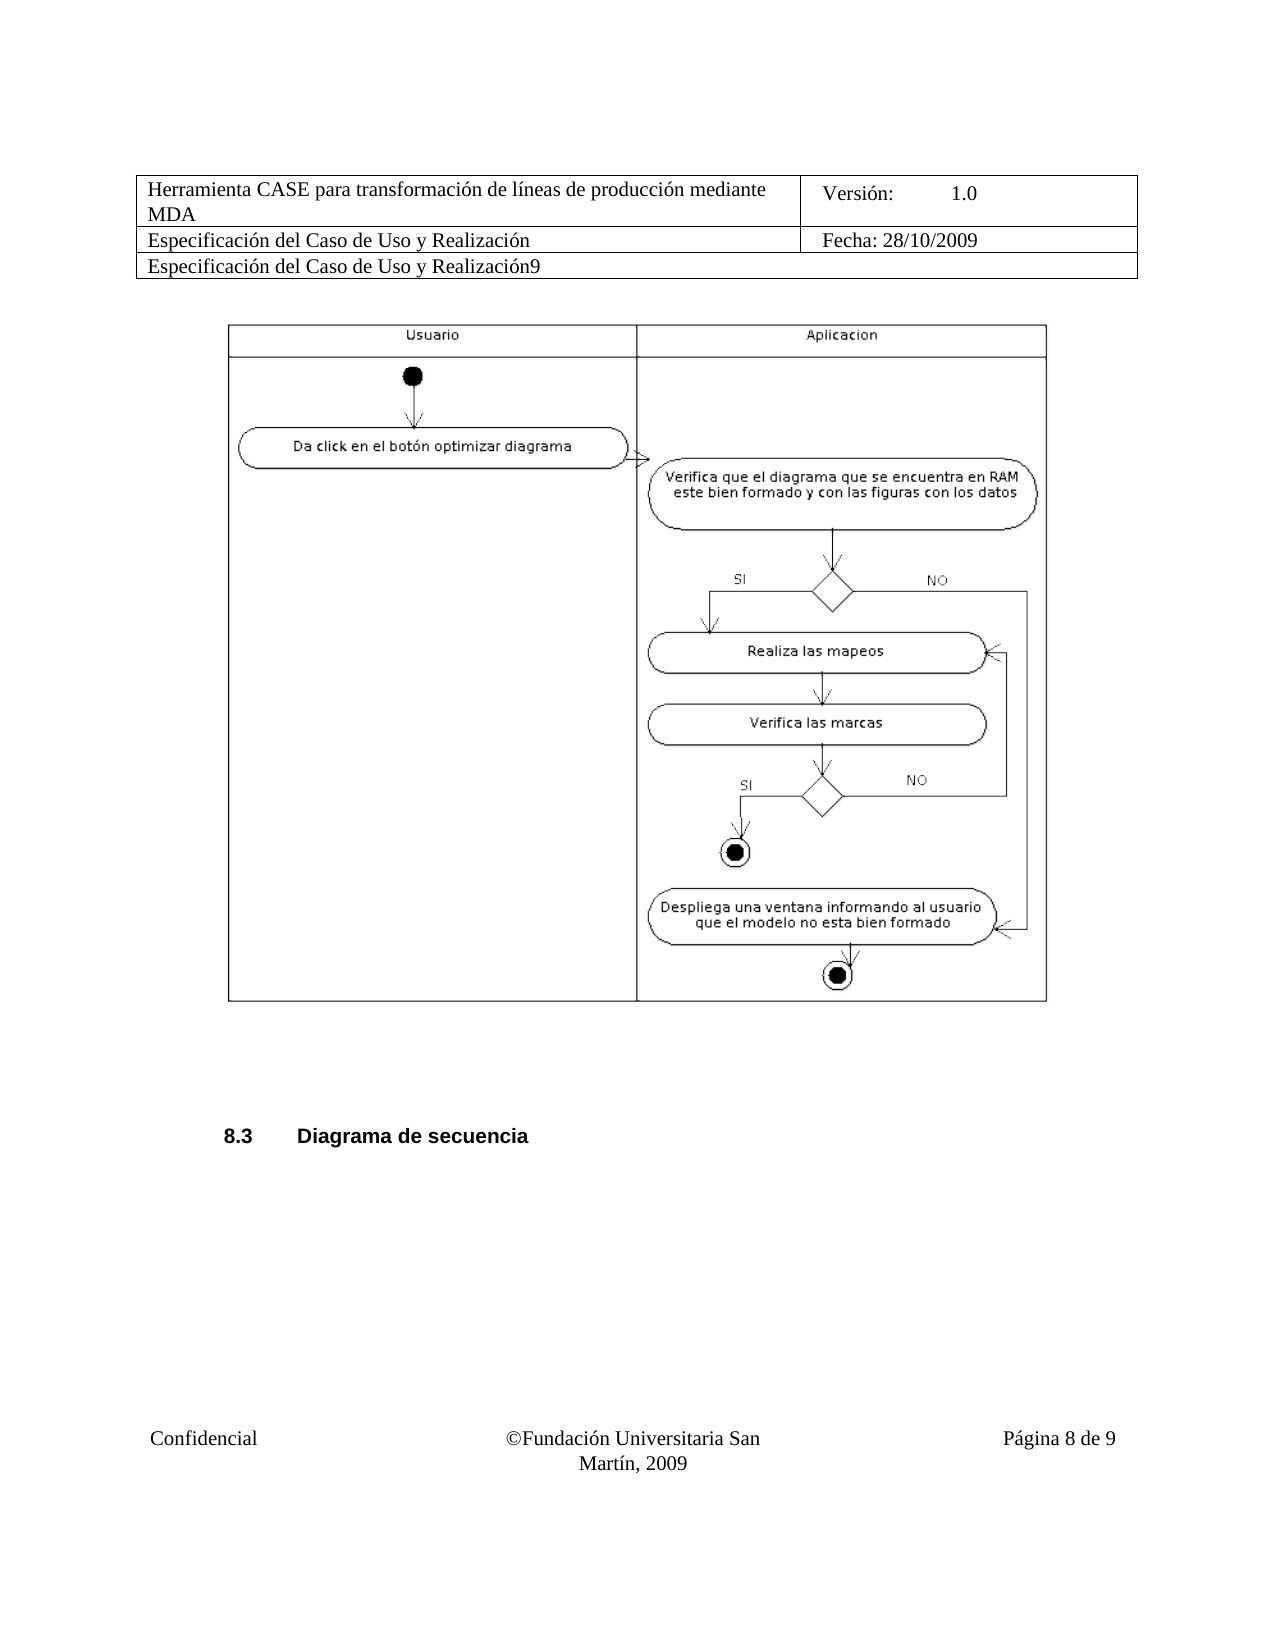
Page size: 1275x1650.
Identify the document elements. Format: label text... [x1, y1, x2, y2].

picture [187, 304, 1088, 1062]
subtitle Diagrama de secuencia [224, 1123, 1125, 1148]
